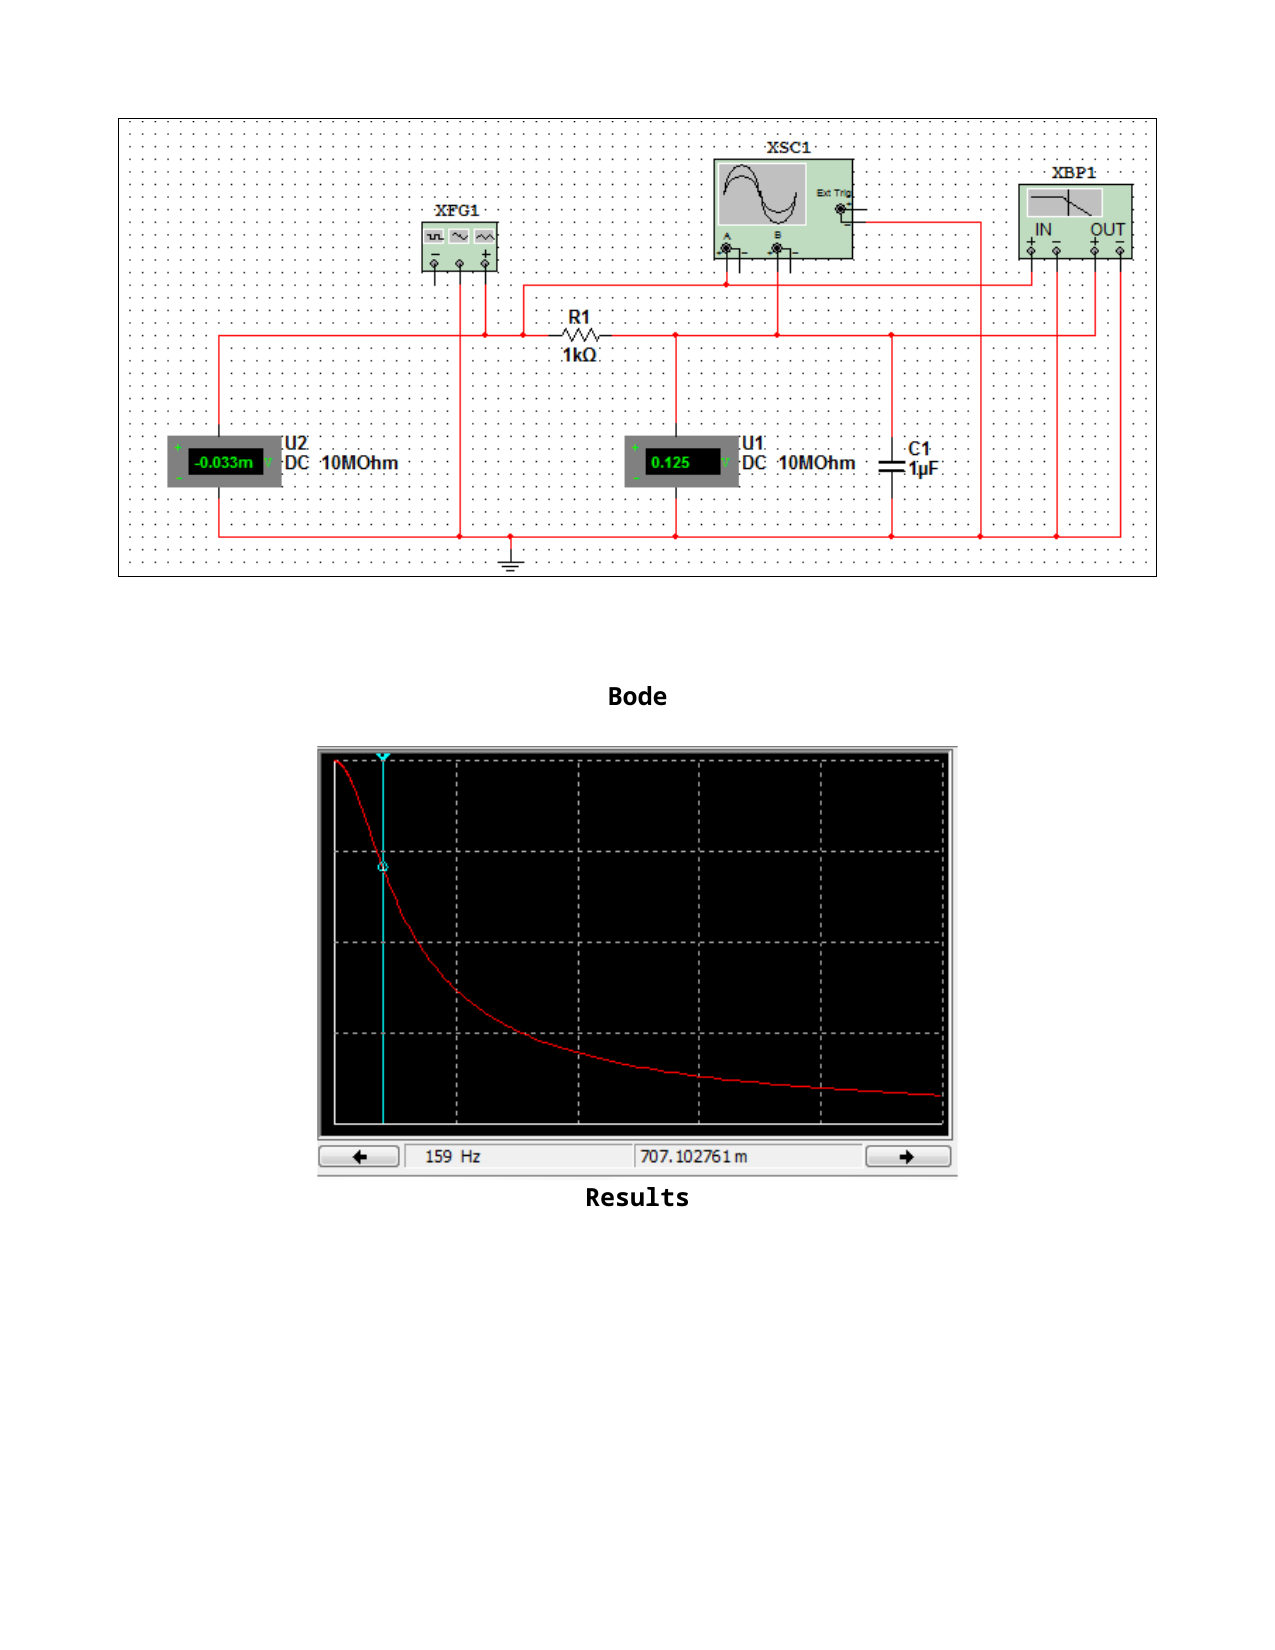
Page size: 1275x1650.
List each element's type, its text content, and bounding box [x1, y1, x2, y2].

picture [317, 746, 958, 1180]
picture [121, 121, 1154, 573]
text Results [118, 1118, 1157, 1214]
text Bode [118, 679, 1157, 713]
